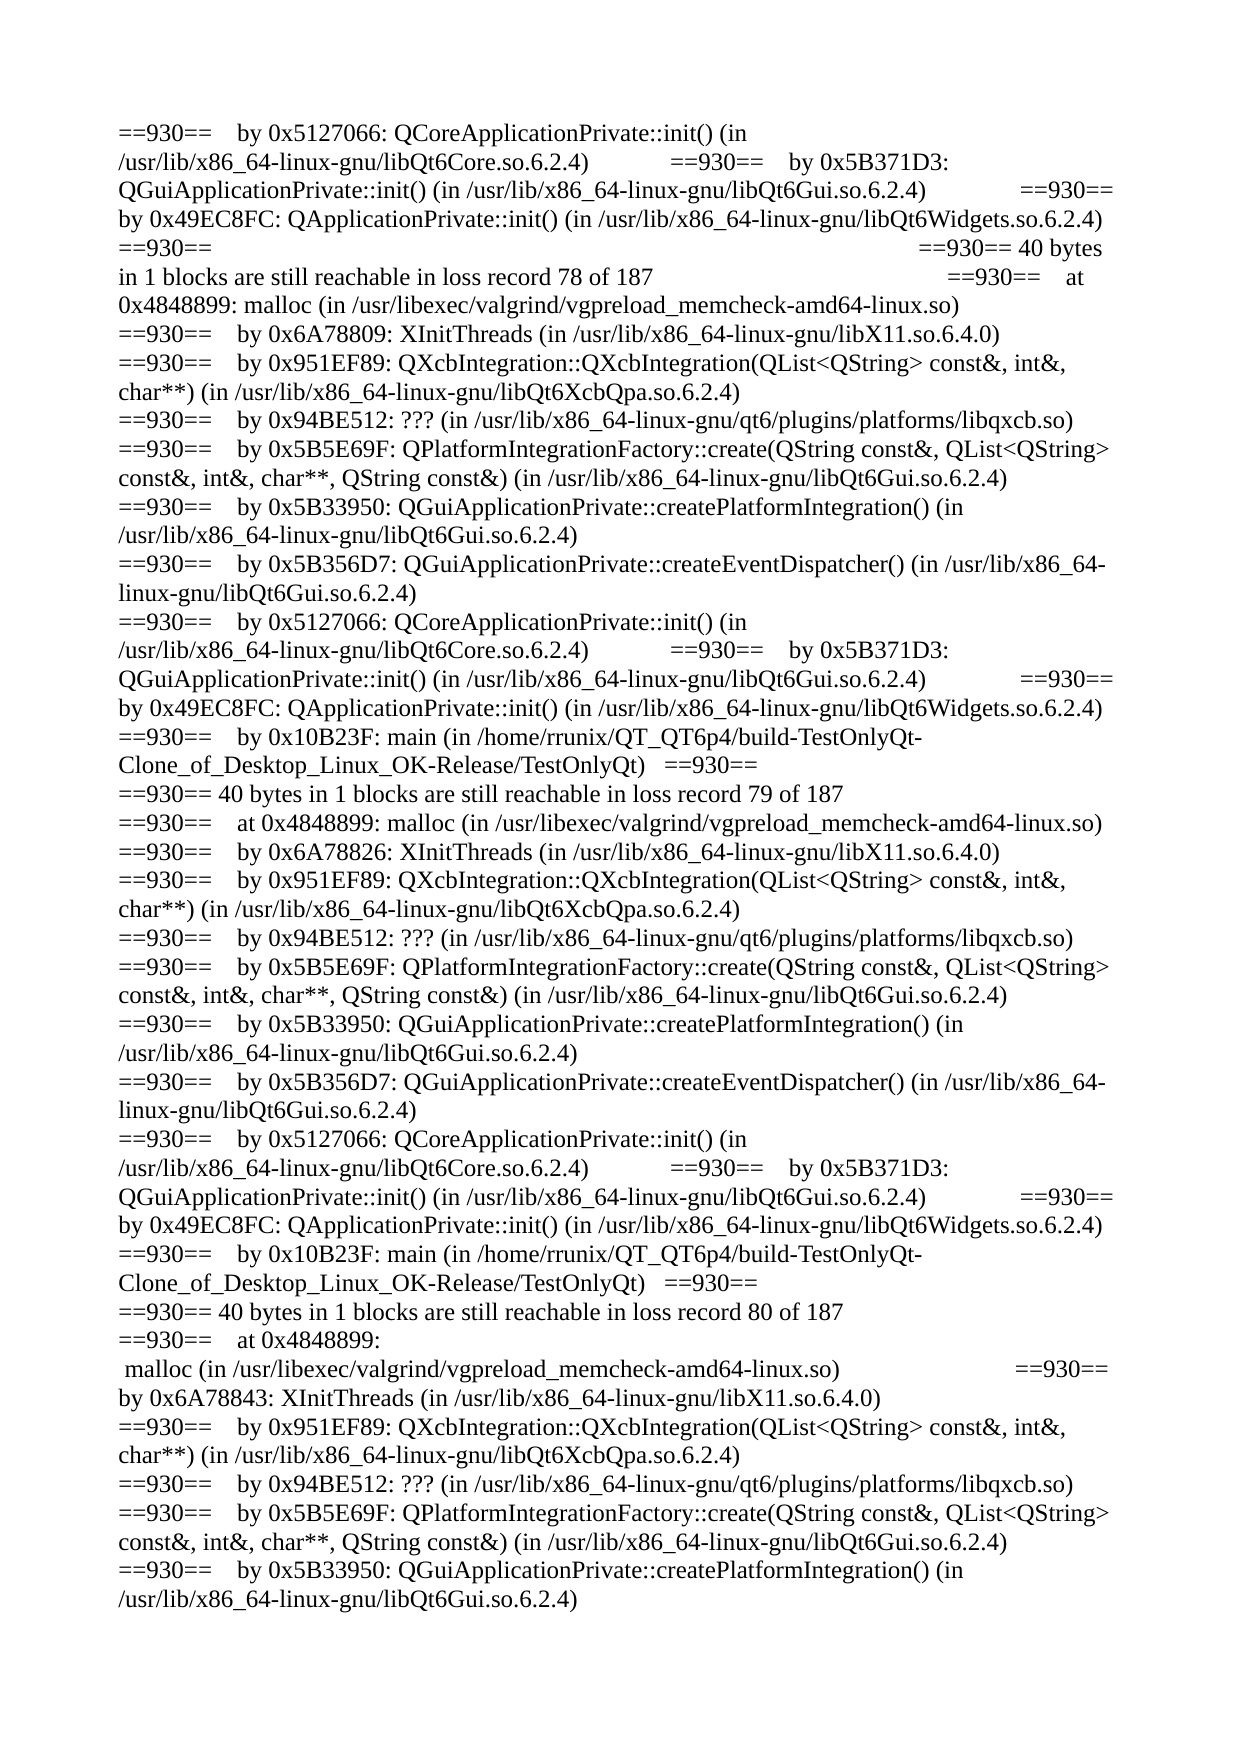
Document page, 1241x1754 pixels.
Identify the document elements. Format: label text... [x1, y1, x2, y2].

text malloc (in /usr/libexec/valgrind/vgpreload_memcheck-amd64-linux.so) ==930== by 0x6A78843: XInitThreads (in /usr/lib/x86_64-linux-gnu/libX11.so.6.4.0) ==930== by 0x951EF89: QXcbIntegration::QXcbIntegration(QList<QString> const&, int&, char**) (in /usr/lib/x86_64-linux-gnu/libQt6XcbQpa.so.6.2.4) ==930== by 0x94BE512: ??? (in /usr/lib/x86_64-linux-gnu/qt6/plugins/platforms/libqxcb.so) ==930== by 0x5B5E69F: QPlatformIntegrationFactory::create(QString const&, QList<QString> const&, int&, char**, QString const&) (in /usr/lib/x86_64-linux-gnu/libQt6Gui.so.6.2.4) ==930== by 0x5B33950: QGuiApplicationPrivate::createPlatformIntegration() (in /usr/lib/x86_64-linux-gnu/libQt6Gui.so.6.2.4) [118, 1354, 1122, 1613]
text ==930== by 0x5127066: QCoreApplicationPrivate::init() (in /usr/lib/x86_64-linux-gnu/libQt6Core.so.6.2.4) ==930== by 0x5B371D3: QGuiApplicationPrivate::init() (in /usr/lib/x86_64-linux-gnu/libQt6Gui.so.6.2.4) ==930== by 0x49EC8FC: QApplicationPrivate::init() (in /usr/lib/x86_64-linux-gnu/libQt6Widgets.so.6.2.4) ==930== ==930== 40 bytes in 1 blocks are still reachable in loss record 78 of 187 ==930== at 0x4848899: malloc (in /usr/libexec/valgrind/vgpreload_memcheck-amd64-linux.so) ==930== by 0x6A78809: XInitThreads (in /usr/lib/x86_64-linux-gnu/libX11.so.6.4.0) ==930== by 0x951EF89: QXcbIntegration::QXcbIntegration(QList<QString> const&, int&, char**) (in /usr/lib/x86_64-linux-gnu/libQt6XcbQpa.so.6.2.4) ==930== by 0x94BE512: ??? (in /usr/lib/x86_64-linux-gnu/qt6/plugins/platforms/libqxcb.so) ==930== by 0x5B5E69F: QPlatformIntegrationFactory::create(QString const&, QList<QString> const&, int&, char**, QString const&) (in /usr/lib/x86_64-linux-gnu/libQt6Gui.so.6.2.4) ==930== by 0x5B33950: QGuiApplicationPrivate::createPlatformIntegration() (in /usr/lib/x86_64-linux-gnu/libQt6Gui.so.6.2.4) ==930== by 0x5B356D7: QGuiApplicationPrivate::createEventDispatcher() (in /usr/lib/x86_64-linux-gnu/libQt6Gui.so.6.2.4) ==930== by 0x5127066: QCoreApplicationPrivate::init() (in /usr/lib/x86_64-linux-gnu/libQt6Core.so.6.2.4) ==930== by 0x5B371D3: QGuiApplicationPrivate::init() (in /usr/lib/x86_64-linux-gnu/libQt6Gui.so.6.2.4) ==930== by 0x49EC8FC: QApplicationPrivate::init() (in /usr/lib/x86_64-linux-gnu/libQt6Widgets.so.6.2.4) ==930== by 0x10B23F: main (in /home/rrunix/QT_QT6p4/build-TestOnlyQt-Clone_of_Desktop_Linux_OK-Release/TestOnlyQt) ==930== ==930== 40 bytes in 1 blocks are still reachable in loss record 79 of 187 ==930== at 0x4848899: malloc (in /usr/libexec/valgrind/vgpreload_memcheck-amd64-linux.so) ==930== by 0x6A78826: XInitThreads (in /usr/lib/x86_64-linux-gnu/libX11.so.6.4.0) ==930== by 0x951EF89: QXcbIntegration::QXcbIntegration(QList<QString> const&, int&, char**) (in /usr/lib/x86_64-linux-gnu/libQt6XcbQpa.so.6.2.4) ==930== by 0x94BE512: ??? (in /usr/lib/x86_64-linux-gnu/qt6/plugins/platforms/libqxcb.so) ==930== by 0x5B5E69F: QPlatformIntegrationFactory::create(QString const&, QList<QString> const&, int&, char**, QString const&) (in /usr/lib/x86_64-linux-gnu/libQt6Gui.so.6.2.4) ==930== by 0x5B33950: QGuiApplicationPrivate::createPlatformIntegration() (in /usr/lib/x86_64-linux-gnu/libQt6Gui.so.6.2.4) ==930== by 0x5B356D7: QGuiApplicationPrivate::createEventDispatcher() (in /usr/lib/x86_64-linux-gnu/libQt6Gui.so.6.2.4) ==930== by 0x5127066: QCoreApplicationPrivate::init() (in /usr/lib/x86_64-linux-gnu/libQt6Core.so.6.2.4) ==930== by 0x5B371D3: QGuiApplicationPrivate::init() (in /usr/lib/x86_64-linux-gnu/libQt6Gui.so.6.2.4) ==930== by 0x49EC8FC: QApplicationPrivate::init() (in /usr/lib/x86_64-linux-gnu/libQt6Widgets.so.6.2.4) ==930== by 0x10B23F: main (in /home/rrunix/QT_QT6p4/build-TestOnlyQt-Clone_of_Desktop_Linux_OK-Release/TestOnlyQt) ==930== ==930== 40 bytes in 1 blocks are still reachable in loss record 80 of 187 ==930== at 0x4848899: [118, 118, 1122, 1354]
